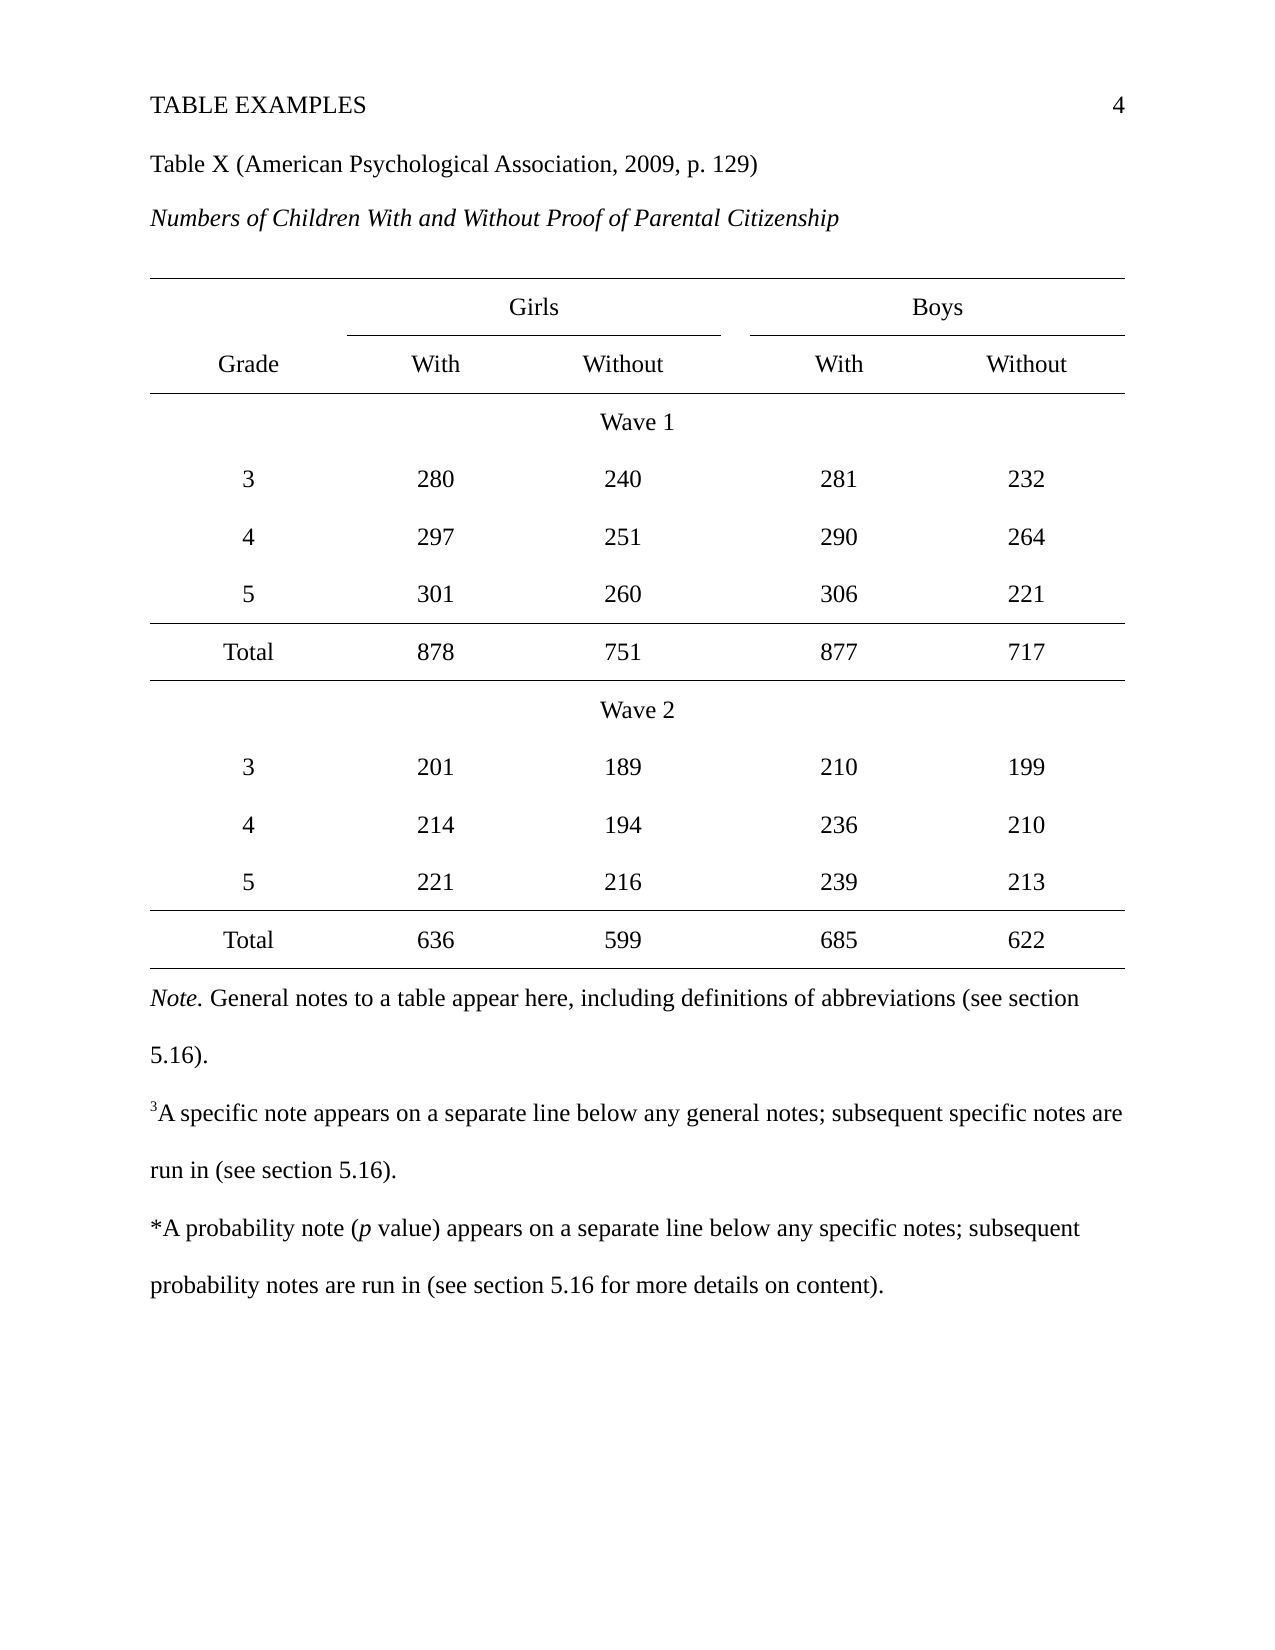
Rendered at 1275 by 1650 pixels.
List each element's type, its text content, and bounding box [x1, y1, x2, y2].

table_cell 281 [750, 450, 928, 508]
table_cell With [347, 336, 524, 393]
table_cell Total [150, 911, 347, 968]
table_header Boys [750, 279, 1125, 335]
table_cell 5 [150, 853, 347, 910]
table_cell 4 [150, 795, 347, 853]
table_cell 201 [347, 738, 524, 795]
table_cell Wave 2 [150, 681, 1125, 738]
table_cell [721, 565, 750, 623]
table_cell Wave 1 [150, 394, 1125, 450]
table_cell 877 [750, 624, 928, 680]
table_cell 221 [928, 565, 1125, 623]
table_cell Without [525, 336, 721, 393]
table_cell 297 [347, 508, 524, 565]
table_cell 306 [750, 565, 928, 623]
table_cell With [750, 336, 928, 393]
table_cell 685 [750, 911, 928, 968]
table_cell 210 [928, 795, 1125, 853]
table_cell 210 [750, 738, 928, 795]
table_cell [721, 508, 750, 565]
table_cell 301 [347, 565, 524, 623]
table_header Girls [347, 279, 721, 335]
table_cell 189 [525, 738, 721, 795]
table_header [721, 279, 750, 335]
table_cell 3 [150, 450, 347, 508]
table_cell [721, 450, 750, 508]
table_cell Grade [150, 335, 347, 393]
table_cell [721, 624, 750, 680]
table_cell 622 [928, 911, 1125, 968]
table_cell 194 [525, 795, 721, 853]
table_cell 216 [525, 853, 721, 910]
table_cell 599 [525, 911, 721, 968]
text Table X (American Psychological Association, 2009, p. 129) [150, 149, 1125, 178]
table_cell 214 [347, 795, 524, 853]
table_cell 4 [150, 508, 347, 565]
table_cell 260 [525, 565, 721, 623]
table_cell 717 [928, 624, 1125, 680]
table_cell 232 [928, 450, 1125, 508]
table_cell [721, 911, 750, 968]
table_cell Total [150, 624, 347, 680]
text *A probability note (p value) appears on a separate line below any specific notes; subsequent probability notes are run in (see section 5.16 for more details on content). [150, 1213, 1125, 1299]
table_cell 236 [750, 795, 928, 853]
table_cell [721, 853, 750, 910]
table_cell [721, 738, 750, 795]
text 3A specific note appears on a separate line below any general notes; subsequent specific notes are run in (see section 5.16). [150, 1098, 1125, 1184]
table_cell Without [928, 336, 1125, 393]
table_cell 213 [928, 853, 1125, 910]
table_cell 221 [347, 853, 524, 910]
table_cell 290 [750, 508, 928, 565]
table_cell 251 [525, 508, 721, 565]
table_cell 878 [347, 624, 524, 680]
table_cell 239 [750, 853, 928, 910]
table_cell [721, 335, 750, 393]
table_cell 264 [928, 508, 1125, 565]
text Note. General notes to a table appear here, including definitions of abbreviations (see section 5.16). [150, 983, 1125, 1069]
table_header [150, 279, 347, 335]
table_cell 280 [347, 450, 524, 508]
table_cell 636 [347, 911, 524, 968]
title Numbers of Children With and Without Proof of Parental Citizenship [150, 203, 1125, 232]
table_cell 5 [150, 565, 347, 623]
table_cell 240 [525, 450, 721, 508]
table_cell 199 [928, 738, 1125, 795]
table_cell [721, 795, 750, 853]
table_cell 751 [525, 624, 721, 680]
table_cell 3 [150, 738, 347, 795]
